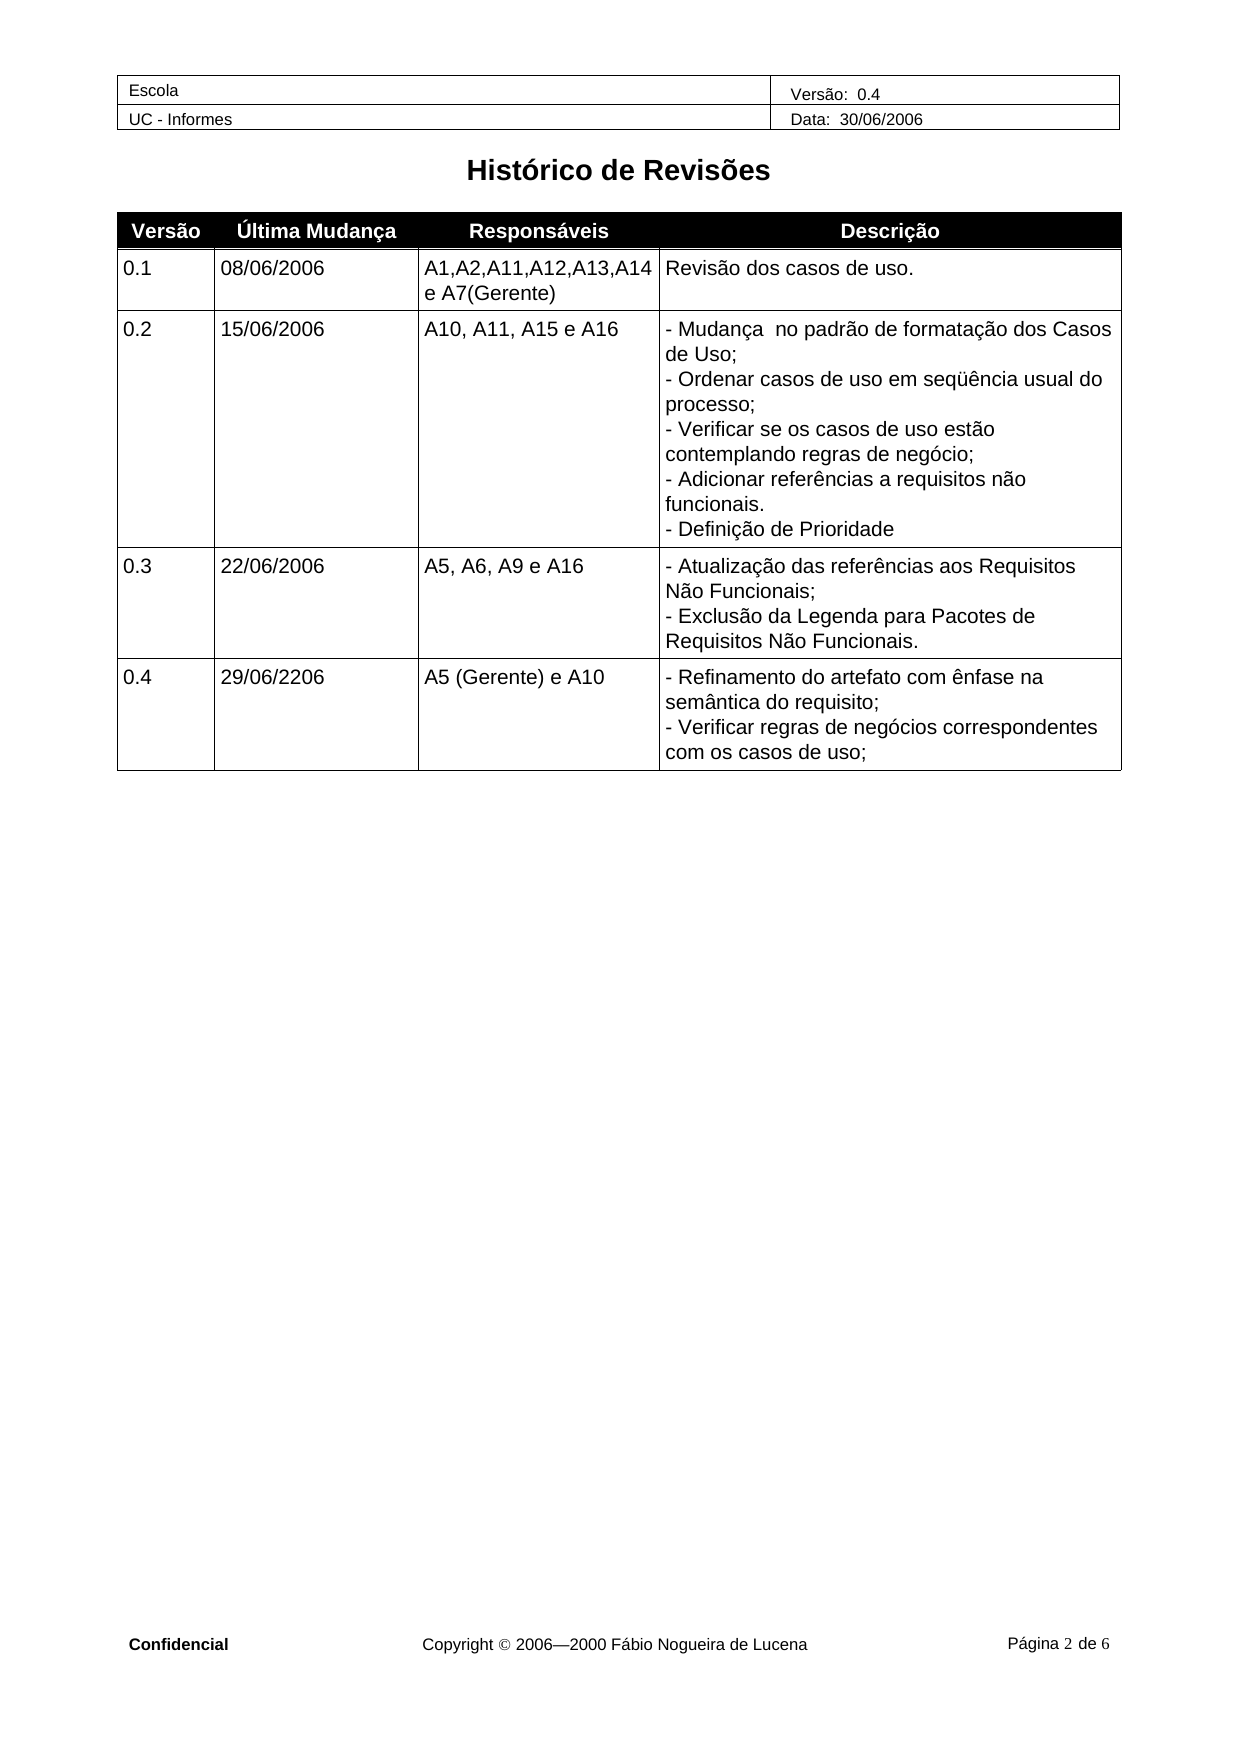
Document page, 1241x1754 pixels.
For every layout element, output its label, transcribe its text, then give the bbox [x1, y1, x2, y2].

table_cell 22/06/2006 [215, 548, 418, 658]
table_cell 0.2 [118, 311, 214, 547]
text Histórico de Revisões [117, 154, 1120, 187]
table_header Responsáveis [419, 213, 659, 248]
table_header Descrição [660, 213, 1121, 248]
table_cell 0.1 [118, 250, 214, 310]
table_cell A5 (Gerente) e A10 [419, 659, 659, 770]
table_cell - Mudança no padrão de formatação dos Casos de Uso; - Ordenar casos de uso em seqüência usual do processo; - Verificar se os casos de uso estão contemplando regras de negócio; - Adicionar referências a requisitos não funcionais. - Definição de Prioridade [660, 311, 1121, 547]
table_cell A1,A2,A11,A12,A13,A14 e A7(Gerente) [419, 250, 659, 310]
table_header Versão [118, 213, 214, 248]
table_cell - Atualização das referências aos Requisitos Não Funcionais; - Exclusão da Legenda para Pacotes de Requisitos Não Funcionais. [660, 548, 1121, 658]
table_header Última Mudança [215, 213, 418, 248]
table_cell 0.4 [118, 659, 214, 770]
table_cell 29/06/2206 [215, 659, 418, 770]
table_cell - Refinamento do artefato com ênfase na semântica do requisito; - Verificar regras de negócios correspondentes com os casos de uso; [660, 659, 1121, 770]
table_cell Revisão dos casos de uso. [660, 250, 1121, 310]
table_cell A5, A6, A9 e A16 [419, 548, 659, 658]
table_cell 0.3 [118, 548, 214, 658]
table_cell A10, A11, A15 e A16 [419, 311, 659, 547]
table_cell 08/06/2006 [215, 250, 418, 310]
table_cell 15/06/2006 [215, 311, 418, 547]
